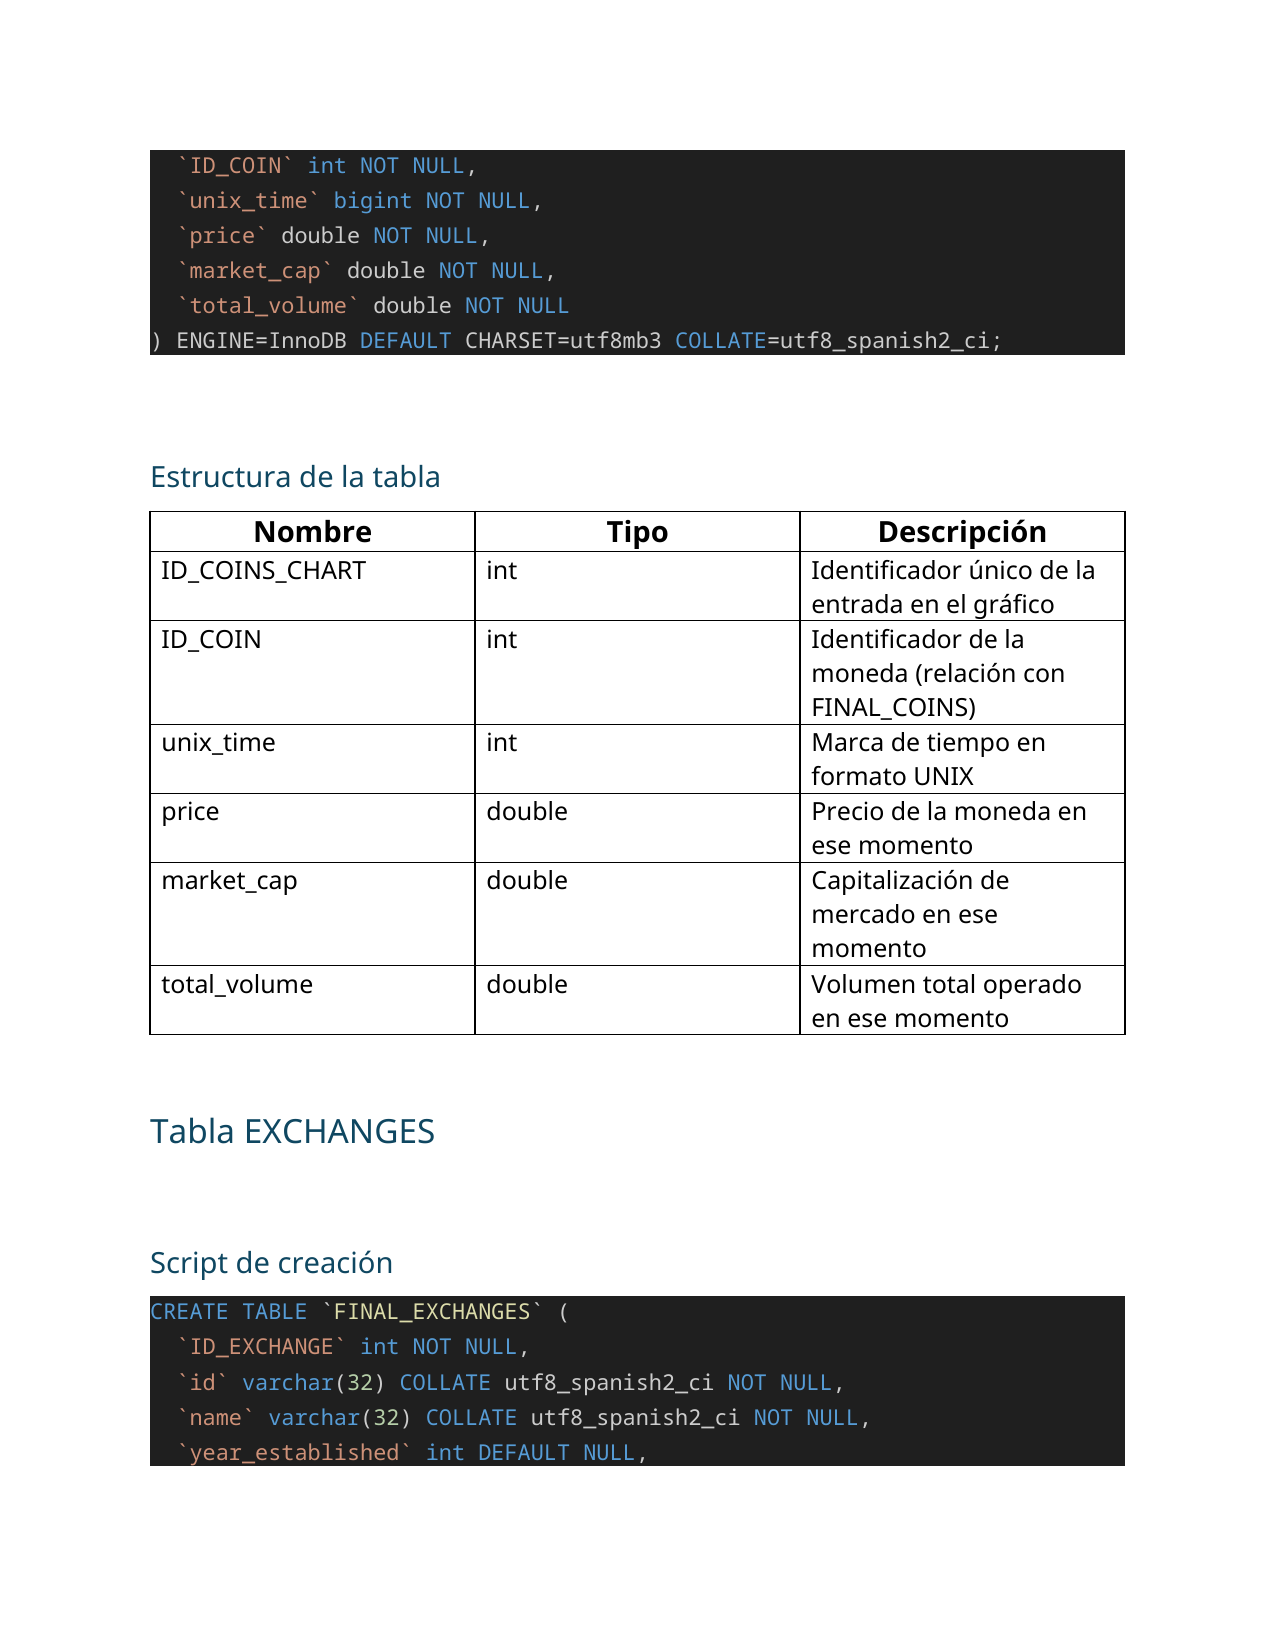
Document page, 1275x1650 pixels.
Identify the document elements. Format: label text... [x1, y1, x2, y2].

table_cell ID_COIN [151, 621, 474, 724]
text `price` double NOT NULL, [150, 220, 1125, 250]
text `name` varchar(32) COLLATE utf8_spanish2_ci NOT NULL, [150, 1402, 1125, 1431]
table_cell Volumen total operado en ese momento [801, 966, 1124, 1034]
text `ID_COIN` int NOT NULL, [150, 150, 1125, 180]
text `id` varchar(32) COLLATE utf8_spanish2_ci NOT NULL, [150, 1366, 1125, 1396]
text `year_established` int DEFAULT NULL, [150, 1437, 1125, 1466]
table_cell Identificador de la moneda (relación con FINAL_COINS) [801, 621, 1124, 724]
table_cell int [476, 552, 799, 620]
table_cell Precio de la moneda en ese momento [801, 794, 1124, 862]
text `market_cap` double NOT NULL, [150, 255, 1125, 285]
subtitle Tabla EXCHANGES [150, 1108, 1125, 1154]
table_cell Identificador único de la entrada en el gráfico [801, 552, 1124, 620]
text `ID_EXCHANGE` int NOT NULL, [150, 1331, 1125, 1361]
table_cell double [476, 863, 799, 965]
table_cell total_volume [151, 966, 474, 1034]
table_cell Capitalización de mercado en ese momento [801, 863, 1124, 965]
table_cell Marca de tiempo en formato UNIX [801, 725, 1124, 793]
subtitle Estructura de la tabla [150, 456, 1125, 496]
text `total_volume` double NOT NULL [150, 290, 1125, 320]
text ) ENGINE=InnoDB DEFAULT CHARSET=utf8mb3 COLLATE=utf8_spanish2_ci; [150, 326, 1125, 355]
text CREATE TABLE `FINAL_EXCHANGES` ( [150, 1296, 1125, 1326]
table_cell int [476, 725, 799, 793]
table_header Nombre [151, 512, 474, 551]
table_cell price [151, 794, 474, 862]
table_header Descripción [801, 512, 1124, 551]
table_header Tipo [476, 512, 799, 551]
text `unix_time` bigint NOT NULL, [150, 185, 1125, 215]
table_cell unix_time [151, 725, 474, 793]
table_cell double [476, 794, 799, 862]
subtitle Script de creación [150, 1242, 1125, 1282]
table_cell ID_COINS_CHART [151, 552, 474, 620]
table_cell int [476, 621, 799, 724]
table_cell double [476, 966, 799, 1034]
table_cell market_cap [151, 863, 474, 965]
